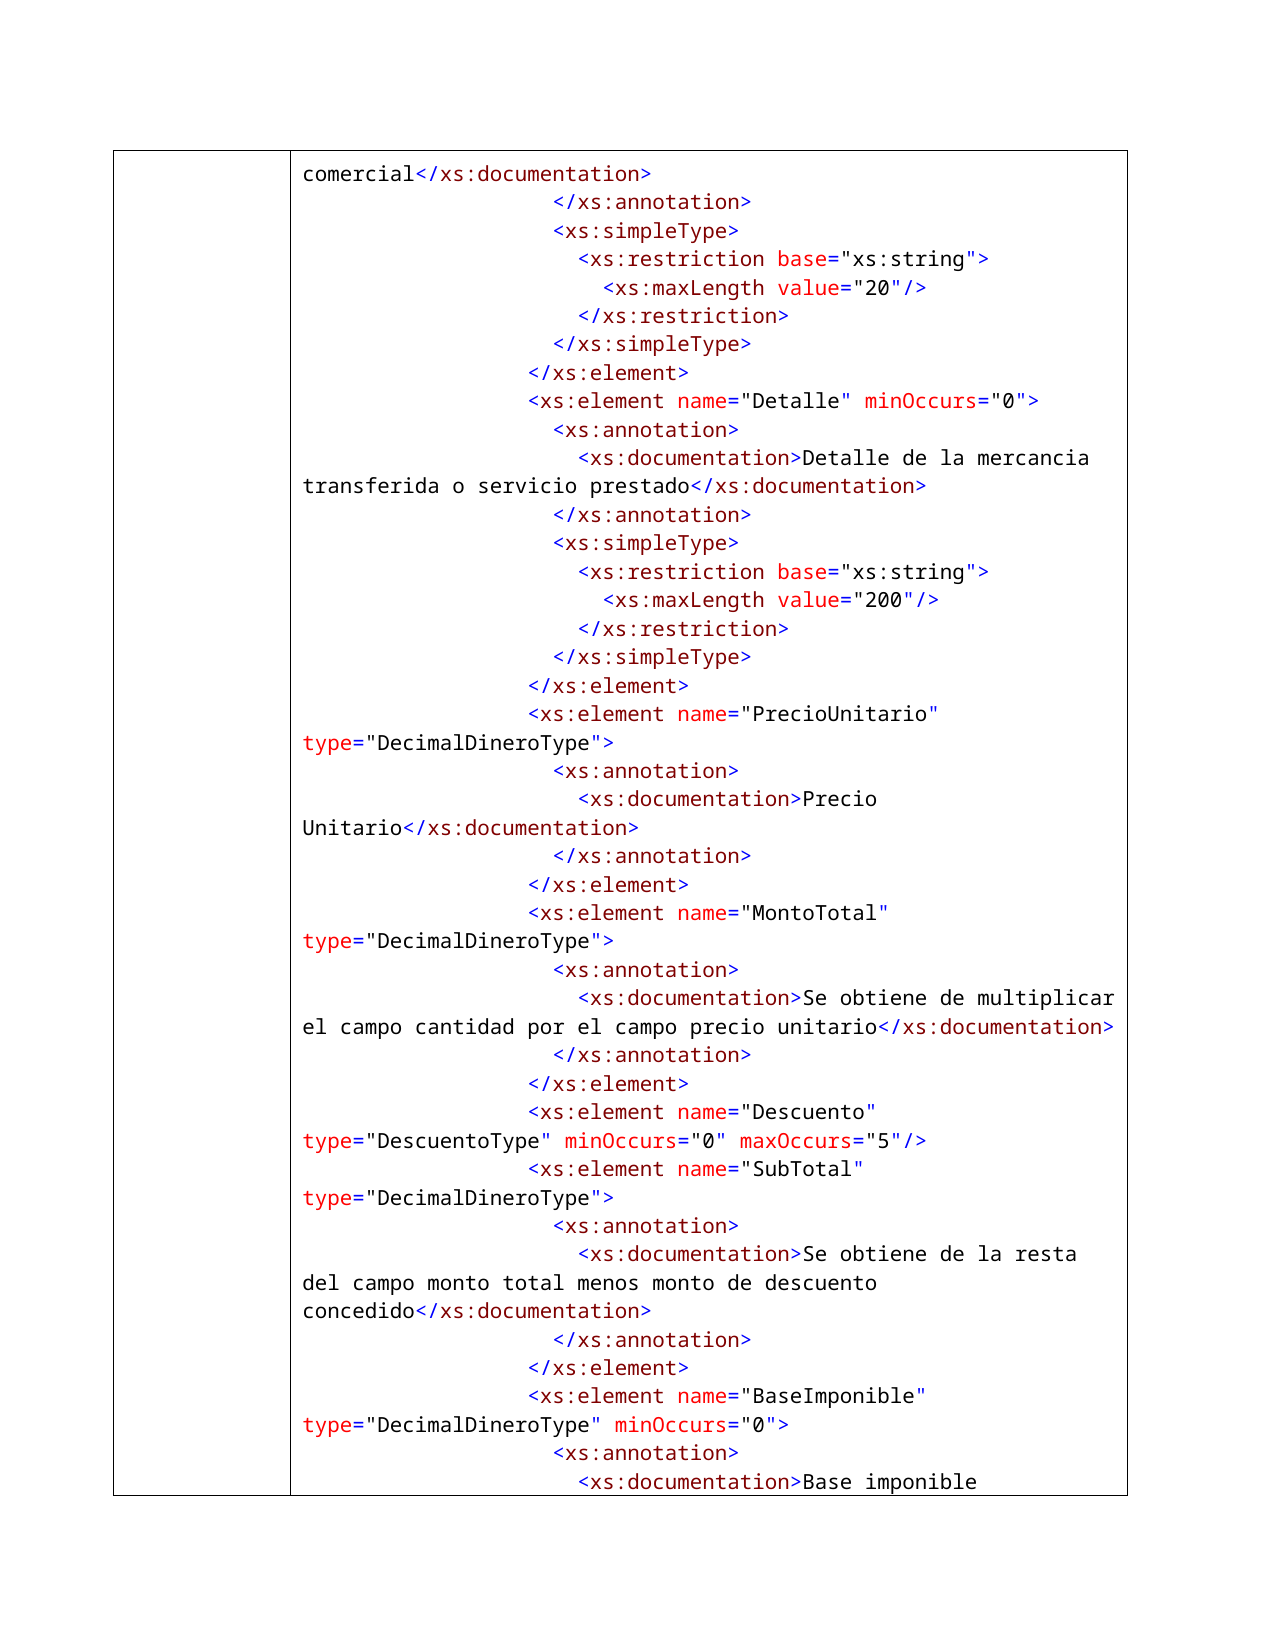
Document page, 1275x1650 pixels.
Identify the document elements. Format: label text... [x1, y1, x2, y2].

table_cell comercial</xs:documentation> </xs:annotation> <xs:simpleType> <xs:restriction base="xs:string"> <xs:maxLength value="20"/> </xs:restriction> </xs:simpleType> </xs:element> <xs:element name="Detalle" minOccurs="0"> <xs:annotation> <xs:documentation>Detalle de la mercancia transferida o servicio prestado</xs:documentation> </xs:annotation> <xs:simpleType> <xs:restriction base="xs:string"> <xs:maxLength value="200"/> </xs:restriction> </xs:simpleType> </xs:element> <xs:element name="PrecioUnitario" type="DecimalDineroType"> <xs:annotation> <xs:documentation>Precio Unitario</xs:documentation> </xs:annotation> </xs:element> <xs:element name="MontoTotal" type="DecimalDineroType"> <xs:annotation> <xs:documentation>Se obtiene de multiplicar el campo cantidad por el campo precio unitario</xs:documentation> </xs:annotation> </xs:element> <xs:element name="Descuento" type="DescuentoType" minOccurs="0" maxOccurs="5"/> <xs:element name="SubTotal" type="DecimalDineroType"> <xs:annotation> <xs:documentation>Se obtiene de la resta del campo monto total menos monto de descuento concedido</xs:documentation> </xs:annotation> </xs:element> <xs:element name="BaseImponible" type="DecimalDineroType" minOccurs="0"> <xs:annotation> <xs:documentation>Base imponible [291, 151, 1127, 1495]
table_cell [114, 151, 290, 1495]
